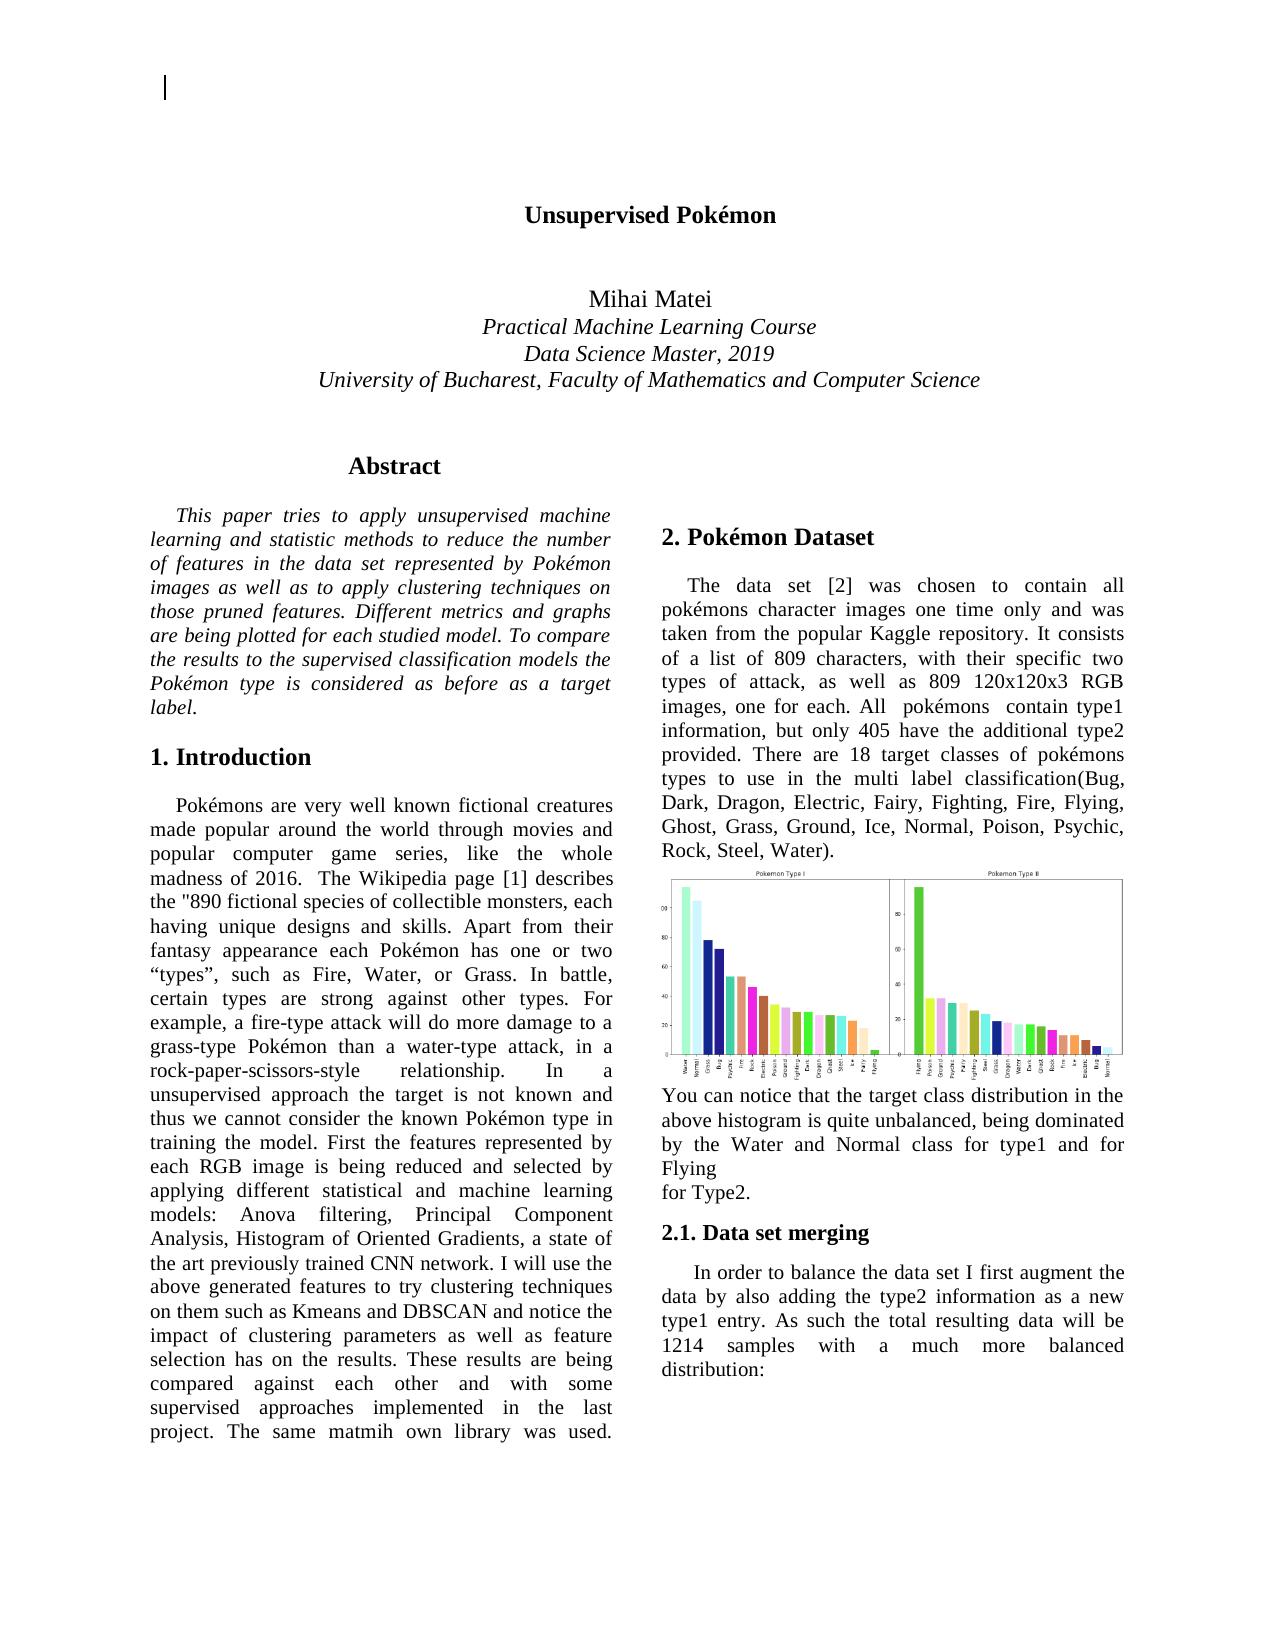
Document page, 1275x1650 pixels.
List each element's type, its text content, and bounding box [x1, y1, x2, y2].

text Mihai Matei [149, 284, 1126, 313]
text This paper tries to apply unsupervised machine learning and statistic methods to reduce the number of features in the data set represented by Pokémon images as well as to apply clustering techniques on those pruned features. Different metrics and graphs are being plotted for each studied model. To compare the results to the supervised classification models the Pokémon type is considered as before as a target label. [150, 502, 613, 719]
text 2.1. Data set merging [661, 1219, 1125, 1245]
text University of Bucharest, Faculty of Mathematics and Computer Science [149, 366, 1126, 393]
text Data Science Master, 2019 [149, 340, 1126, 366]
subtitle Introduction [150, 742, 613, 771]
title Unsupervised Pokémon [149, 199, 1126, 228]
text Pokémons are very well known fictional creatures made popular around the world through movies and popular computer game series, like the whole madness of 2016. The Wikipedia page [1] describes the "890 fictional species of collectible monsters, each having unique designs and skills. Apart from their fantasy appearance each Pokémon has one or two “types”, such as Fire, Water, or Grass. In battle, certain types are strong against other types. For example, a fire-type attack will do more damage to a grass-type Pokémon than a water-type attack, in a rock-paper-scissors-style relationship. In a unsupervised approach the target is not known and thus we cannot consider the known Pokémon type in training the model. First the features represented by each RGB image is being reduced and selected by applying different statistical and machine learning models: Anova filtering, Principal Component Analysis, Histogram of Oriented Gradients, a state of the art previously trained CNN network. I will use the above generated features to try clustering techniques on them such as Kmeans and DBSCAN and notice the impact of clustering parameters as well as feature selection has on the results. These results are being compared against each other and with some supervised approaches implemented in the last project. The same matmih own library was used. [150, 793, 613, 1443]
text The data set [2] was chosen to contain all pokémons character images one time only and was taken from the popular Kaggle repository. It consists of a list of 809 characters, with their specific two types of attack, as well as 809 120x120x3 RGB images, one for each. All pokémons contain type1 information, but only 405 have the additional type2 provided. There are 18 target classes of pokémons types to use in the multi label classification(Bug, Dark, Dragon, Electric, Fairy, Fighting, Fire, Flying, Ghost, Grass, Ground, Ice, Normal, Poison, Psychic, Rock, Steel, Water). [661, 573, 1125, 862]
title Abstract [150, 451, 613, 480]
text for Type2. [661, 1179, 1125, 1204]
text In order to balance the data set I first augment the data by also adding the type2 information as a new type1 entry. As such the total resulting data will be 1214 samples with a much more balanced distribution: [661, 1260, 1125, 1381]
subtitle Pokémon Dataset [661, 522, 1125, 551]
text Practical Machine Learning Course [149, 313, 1126, 340]
text You can notice that the target class distribution in the above histogram is quite unbalanced, being dominated by the Water and Normal class for type1 and for Flying [661, 1084, 1125, 1179]
